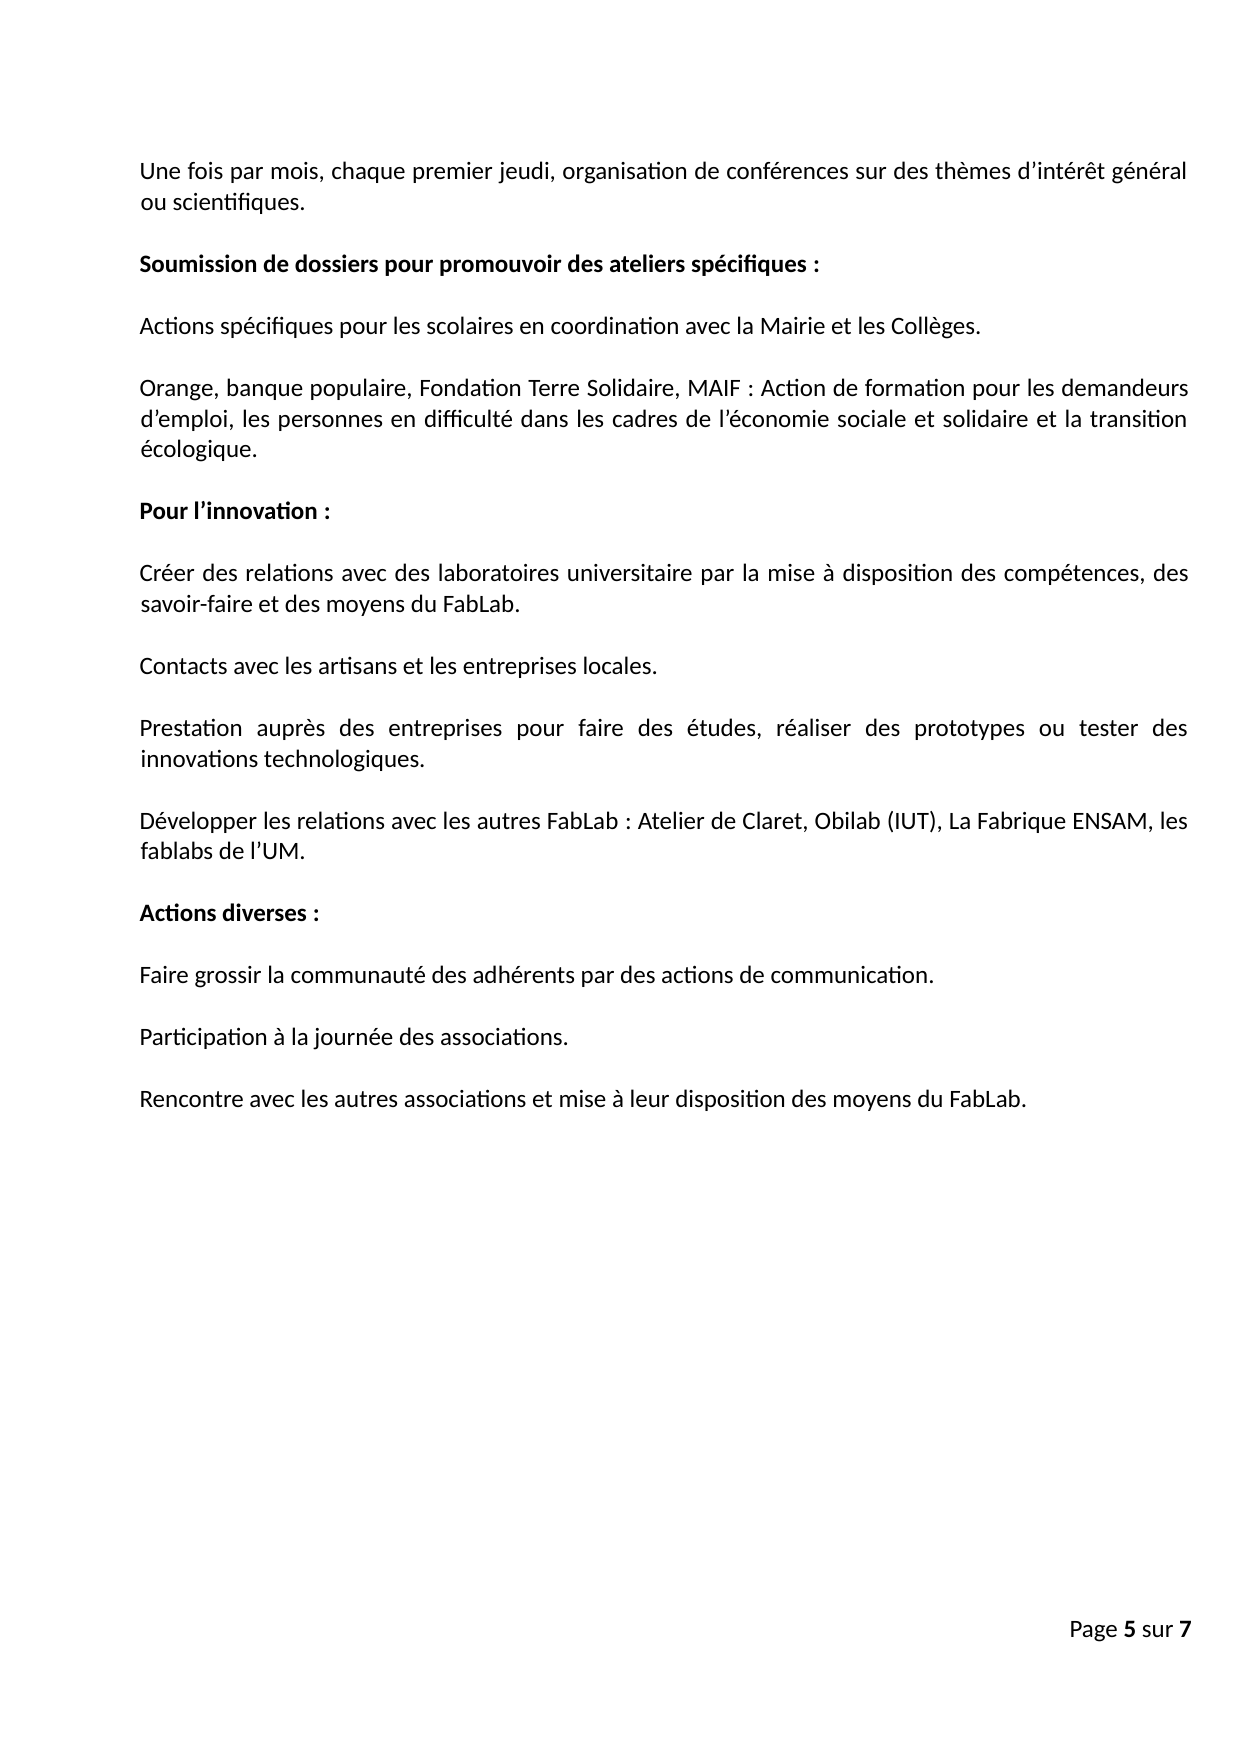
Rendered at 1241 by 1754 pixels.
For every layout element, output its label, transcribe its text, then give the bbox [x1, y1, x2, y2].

text Orange, banque populaire, Fondation Terre Solidaire, MAIF : Action de formation pour les demandeurs d’emploi, les personnes en difficulté dans les cadres de l’économie sociale et solidaire et la transition écologique. [139, 372, 1189, 464]
text Pour l’innovation : [139, 495, 1189, 526]
text Actions diverses : [139, 897, 1189, 928]
text Actions spécifiques pour les scolaires en coordination avec la Mairie et les Collèges. [139, 310, 1189, 341]
text Une fois par mois, chaque premier jeudi, organisation de conférences sur des thèmes d’intérêt général ou scientifiques. [139, 156, 1189, 217]
text Participation à la journée des associations. [139, 1022, 1189, 1052]
text Faire grossir la communauté des adhérents par des actions de communication. [139, 959, 1189, 990]
text Contacts avec les artisans et les entreprises locales. [139, 650, 1189, 681]
text Prestation auprès des entreprises pour faire des études, réaliser des prototypes ou tester des innovations technologiques. [139, 712, 1189, 773]
text Créer des relations avec des laboratoires universitaire par la mise à disposition des compétences, des savoir-faire et des moyens du FabLab. [139, 557, 1189, 618]
text Soumission de dossiers pour promouvoir des ateliers spécifiques : [139, 248, 1189, 279]
text Rencontre avec les autres associations et mise à leur disposition des moyens du FabLab. [139, 1084, 1189, 1114]
text Développer les relations avec les autres FabLab : Atelier de Claret, Obilab (IUT), La Fabrique ENSAM, les fablabs de l’UM. [139, 805, 1189, 866]
